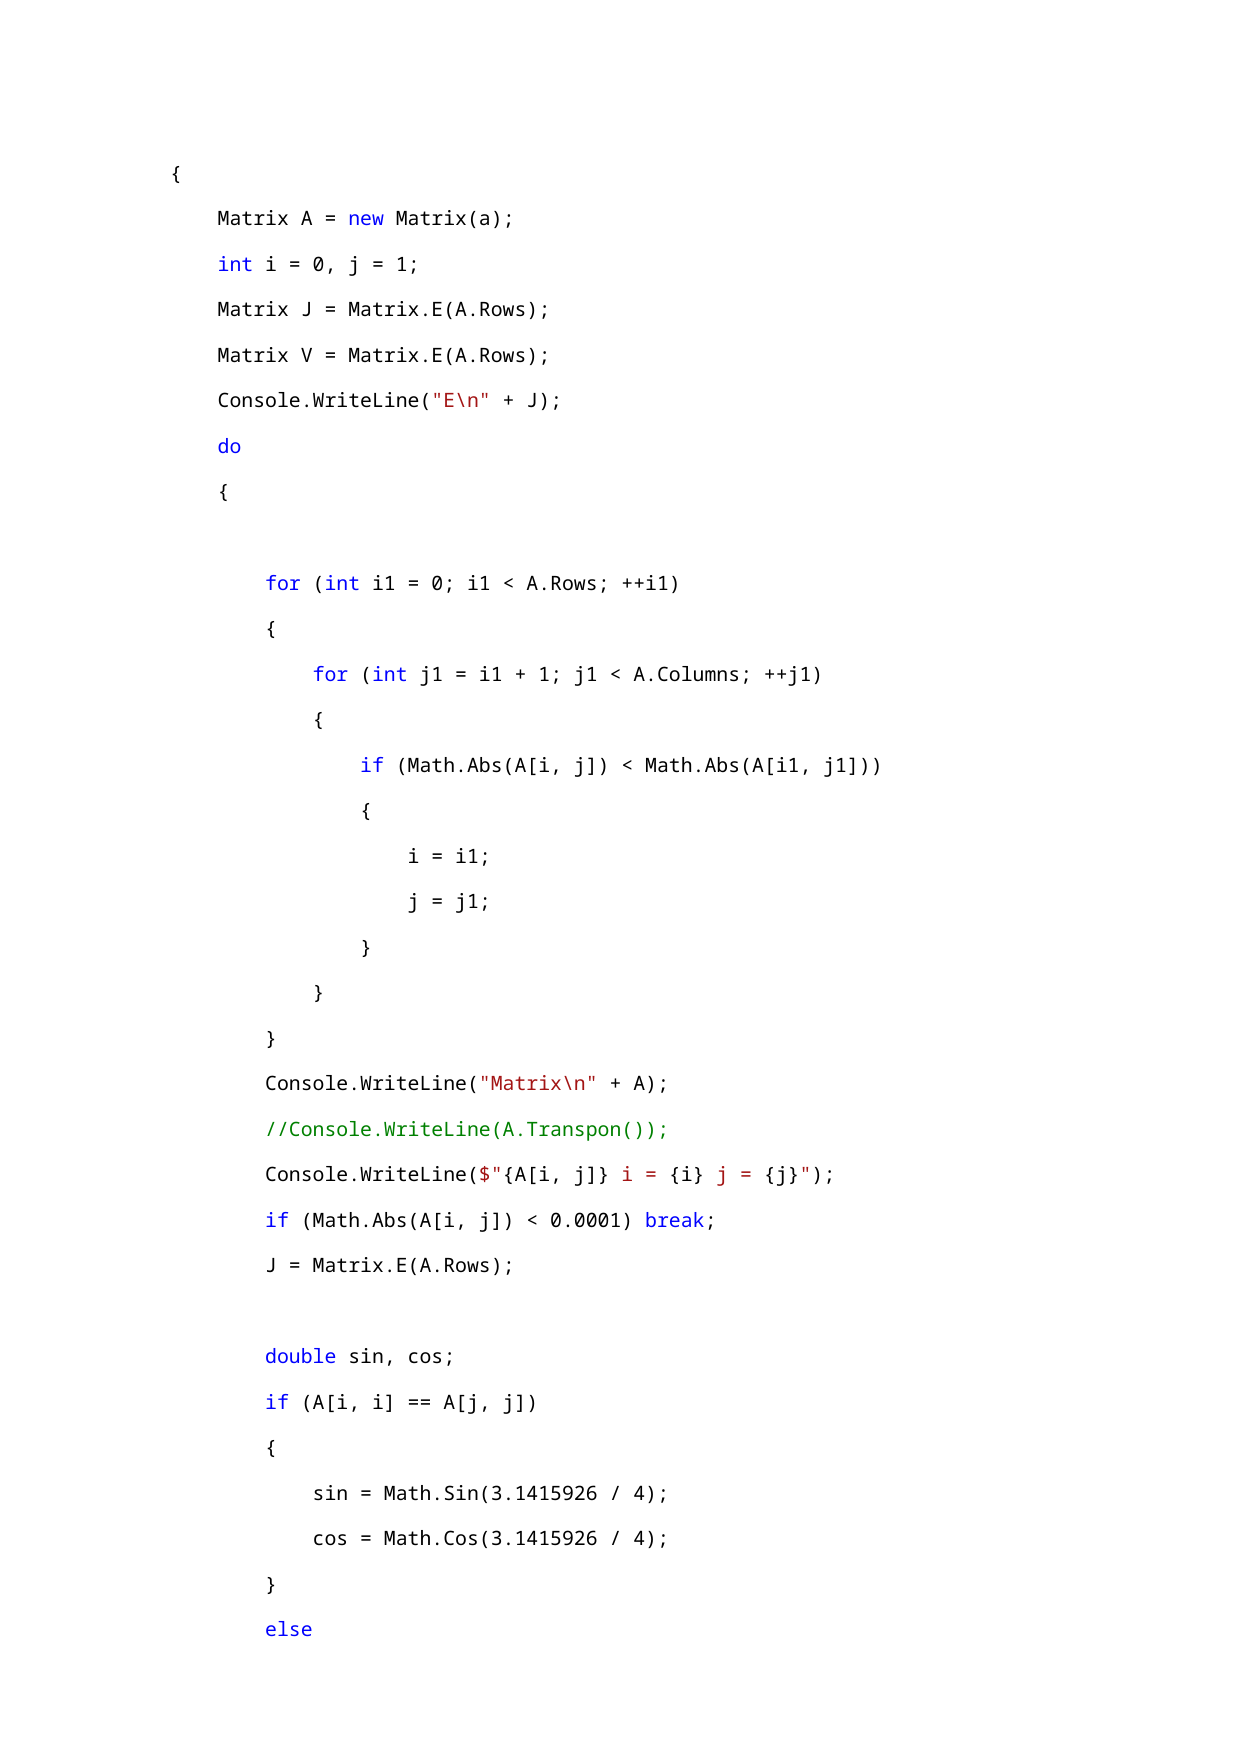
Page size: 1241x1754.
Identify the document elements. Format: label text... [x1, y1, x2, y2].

text if (Math.Abs(A[i, j]) < Math.Abs(A[i1, j1])) [75, 751, 1165, 778]
text else [75, 1616, 1165, 1643]
text double sin, cos; [75, 1343, 1165, 1369]
text i = i1; [75, 842, 1165, 869]
text for (int j1 = i1 + 1; j1 < A.Columns; ++j1) [75, 660, 1165, 687]
text for (int i1 = 0; i1 < A.Rows; ++i1) [75, 569, 1165, 596]
text j = j1; [75, 887, 1165, 914]
text int i = 0, j = 1; [75, 250, 1165, 277]
text cos = Math.Cos(3.1415926 / 4); [75, 1525, 1165, 1552]
text { [75, 478, 1165, 505]
text { [75, 159, 1165, 186]
text do [75, 432, 1165, 459]
text sin = Math.Sin(3.1415926 / 4); [75, 1479, 1165, 1506]
text { [75, 705, 1165, 732]
text Console.WriteLine("E\n" + J); [75, 387, 1165, 414]
text if (A[i, i] == A[j, j]) [75, 1388, 1165, 1415]
text //Console.WriteLine(A.Transpon()); [75, 1115, 1165, 1142]
text } [75, 1570, 1165, 1597]
text Matrix A = new Matrix(a); [75, 204, 1165, 232]
text { [75, 614, 1165, 641]
text { [75, 796, 1165, 823]
text } [75, 933, 1165, 960]
text } [75, 978, 1165, 1005]
text J = Matrix.E(A.Rows); [75, 1252, 1165, 1278]
text Matrix J = Matrix.E(A.Rows); [75, 296, 1165, 323]
text { [75, 1434, 1165, 1461]
text Console.WriteLine("Matrix\n" + A); [75, 1069, 1165, 1096]
text Console.WriteLine($"{A[i, j]} i = {i} j = {j}"); [75, 1161, 1165, 1187]
text if (Math.Abs(A[i, j]) < 0.0001) break; [75, 1206, 1165, 1233]
text Matrix V = Matrix.E(A.Rows); [75, 341, 1165, 368]
text } [75, 1024, 1165, 1051]
